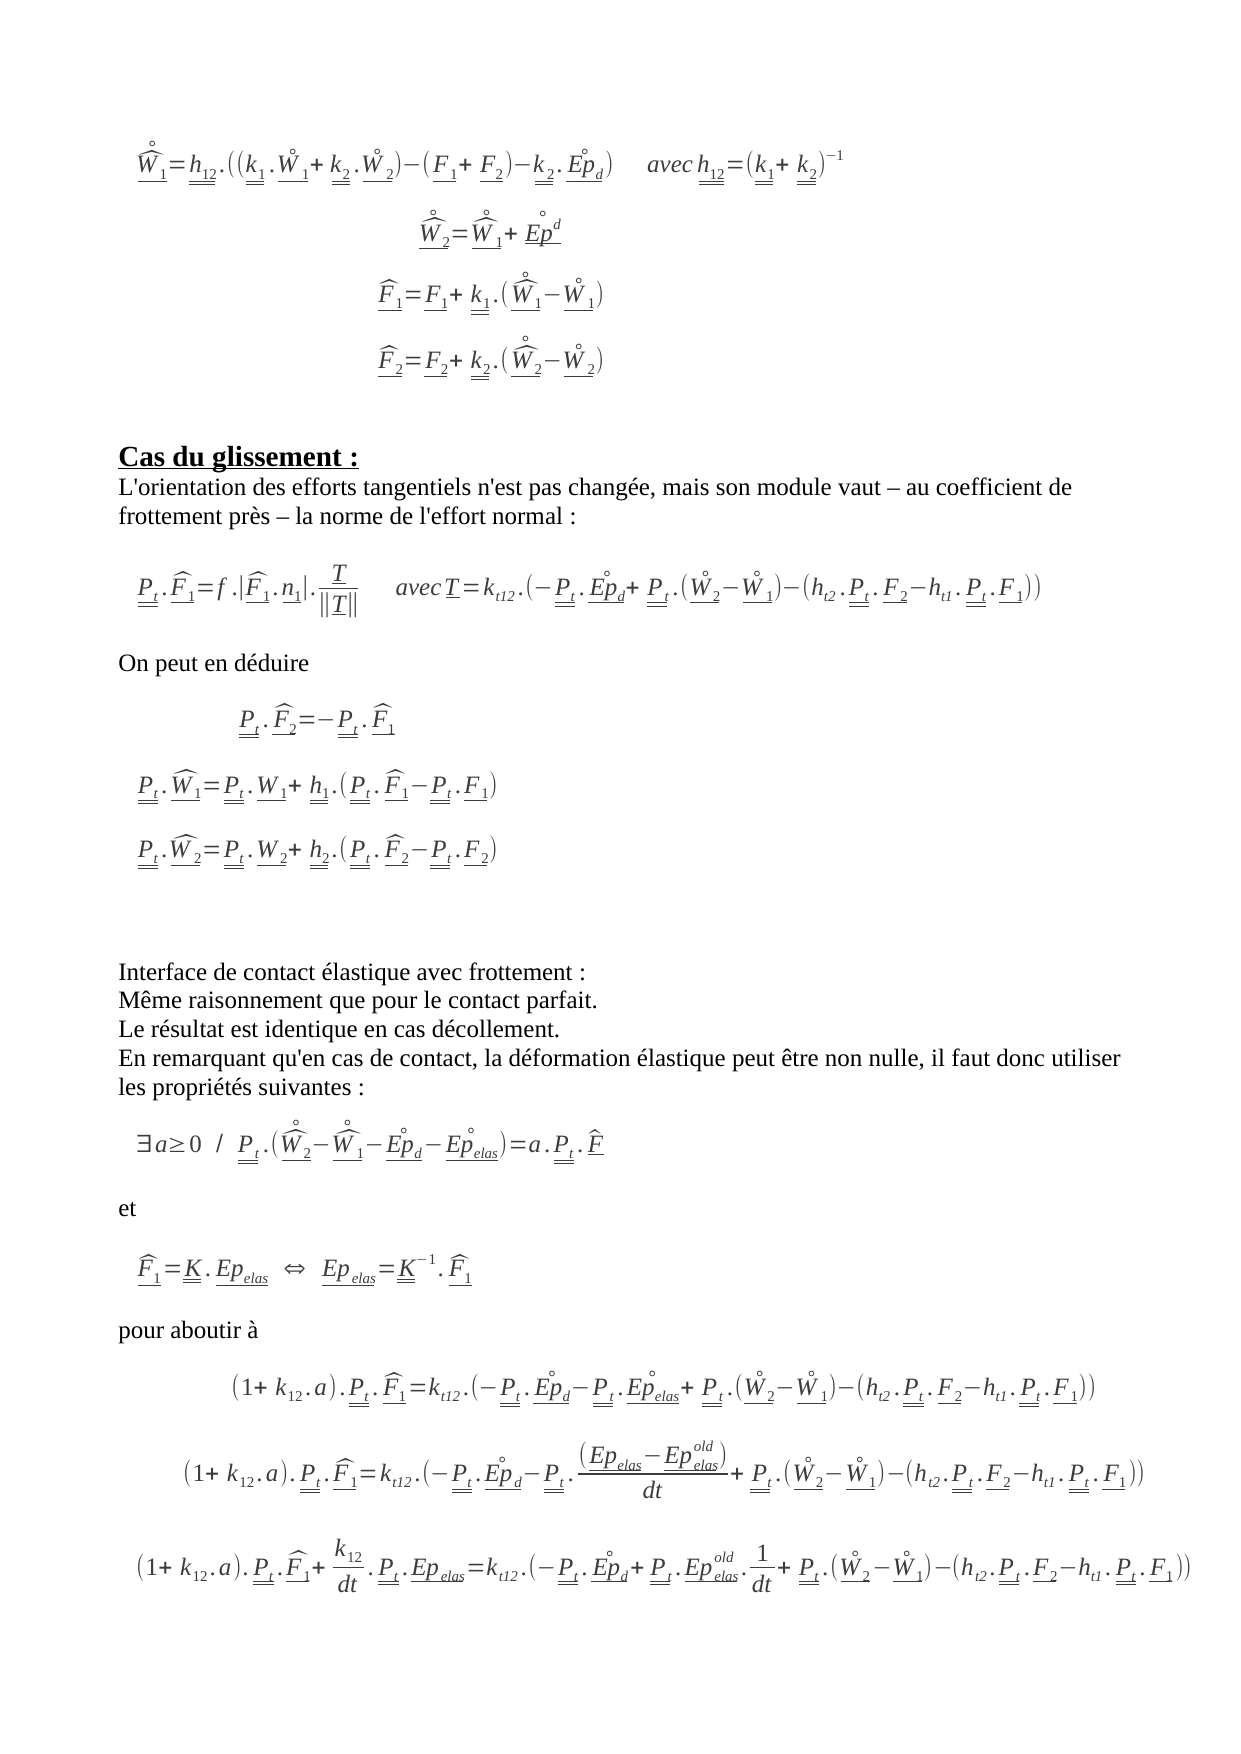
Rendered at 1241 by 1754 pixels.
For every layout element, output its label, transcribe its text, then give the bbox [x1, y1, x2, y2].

text L'orientation des efforts tangentiels n'est pas changée, mais son module vaut – au coefficient de frottement près – la norme de l'effort normal : [118, 472, 1122, 530]
text On peut en déduire [118, 648, 1122, 676]
text et [118, 1193, 1122, 1222]
text Cas du glissement : [118, 439, 1122, 472]
text pour aboutir à [118, 1315, 1122, 1344]
text Le résultat est identique en cas décollement. [118, 1014, 1122, 1043]
text Même raisonnement que pour le contact parfait. [118, 985, 1122, 1014]
text Interface de contact élastique avec frottement : [118, 957, 1122, 985]
text En remarquant qu'en cas de contact, la déformation élastique peut être non nulle, il faut donc utiliser les propriétés suivantes : [118, 1043, 1122, 1100]
